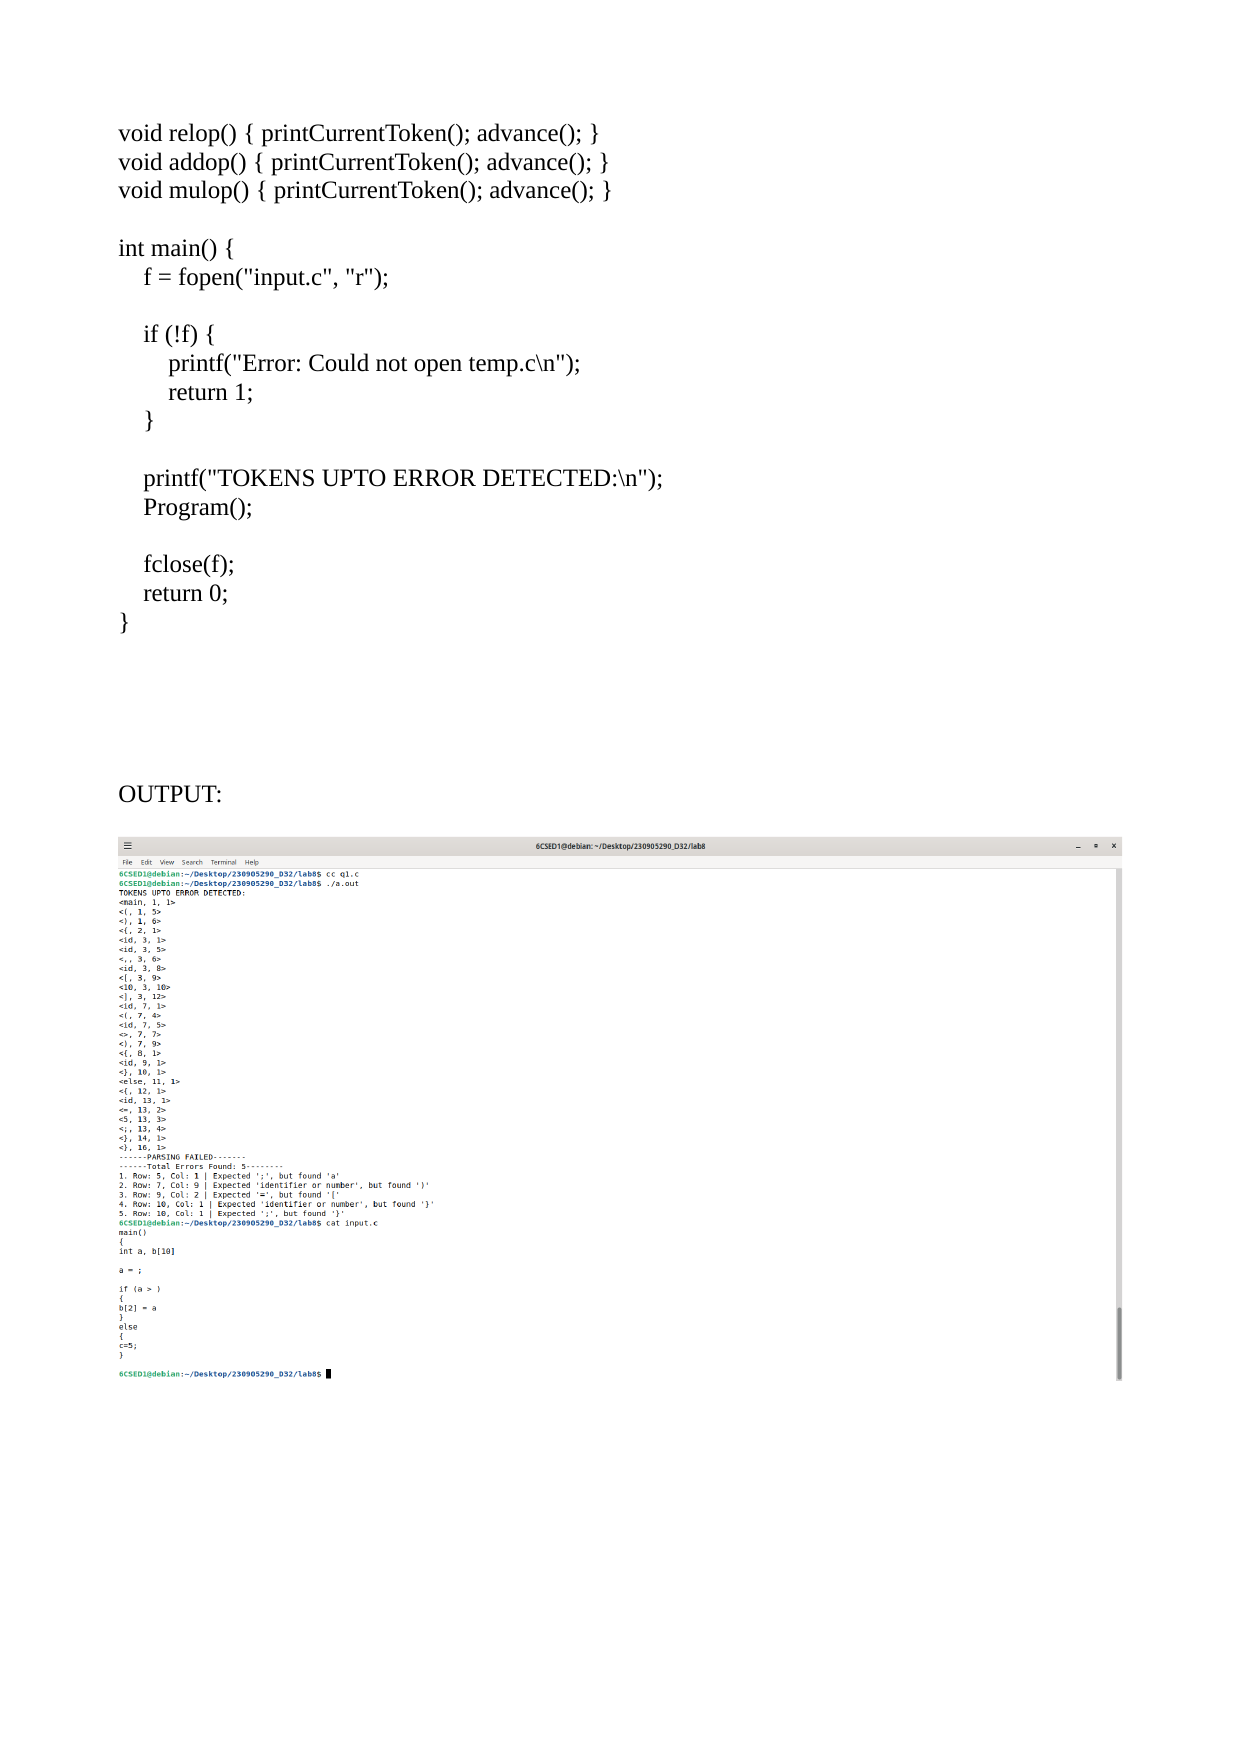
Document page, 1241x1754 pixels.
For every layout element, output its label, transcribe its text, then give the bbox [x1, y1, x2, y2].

text void mulop() { printCurrentToken(); advance(); } [118, 176, 1122, 204]
text printf("TOKENS UPTO ERROR DETECTED:\n"); [118, 463, 1122, 492]
text return 0; [118, 578, 1122, 607]
text fclose(f); [118, 549, 1122, 578]
text Program(); [118, 492, 1122, 521]
text printf("Error: Could not open temp.c\n"); [118, 348, 1122, 377]
text if (!f) { [118, 319, 1122, 348]
text int main() { [118, 233, 1122, 262]
text OUTPUT: [118, 779, 1122, 808]
text } [118, 406, 1122, 434]
text void relop() { printCurrentToken(); advance(); } [118, 118, 1122, 147]
text f = fopen("input.c", "r"); [118, 262, 1122, 291]
text return 1; [118, 377, 1122, 406]
picture [118, 836, 1123, 1381]
text } [118, 607, 1122, 636]
text void addop() { printCurrentToken(); advance(); } [118, 147, 1122, 176]
